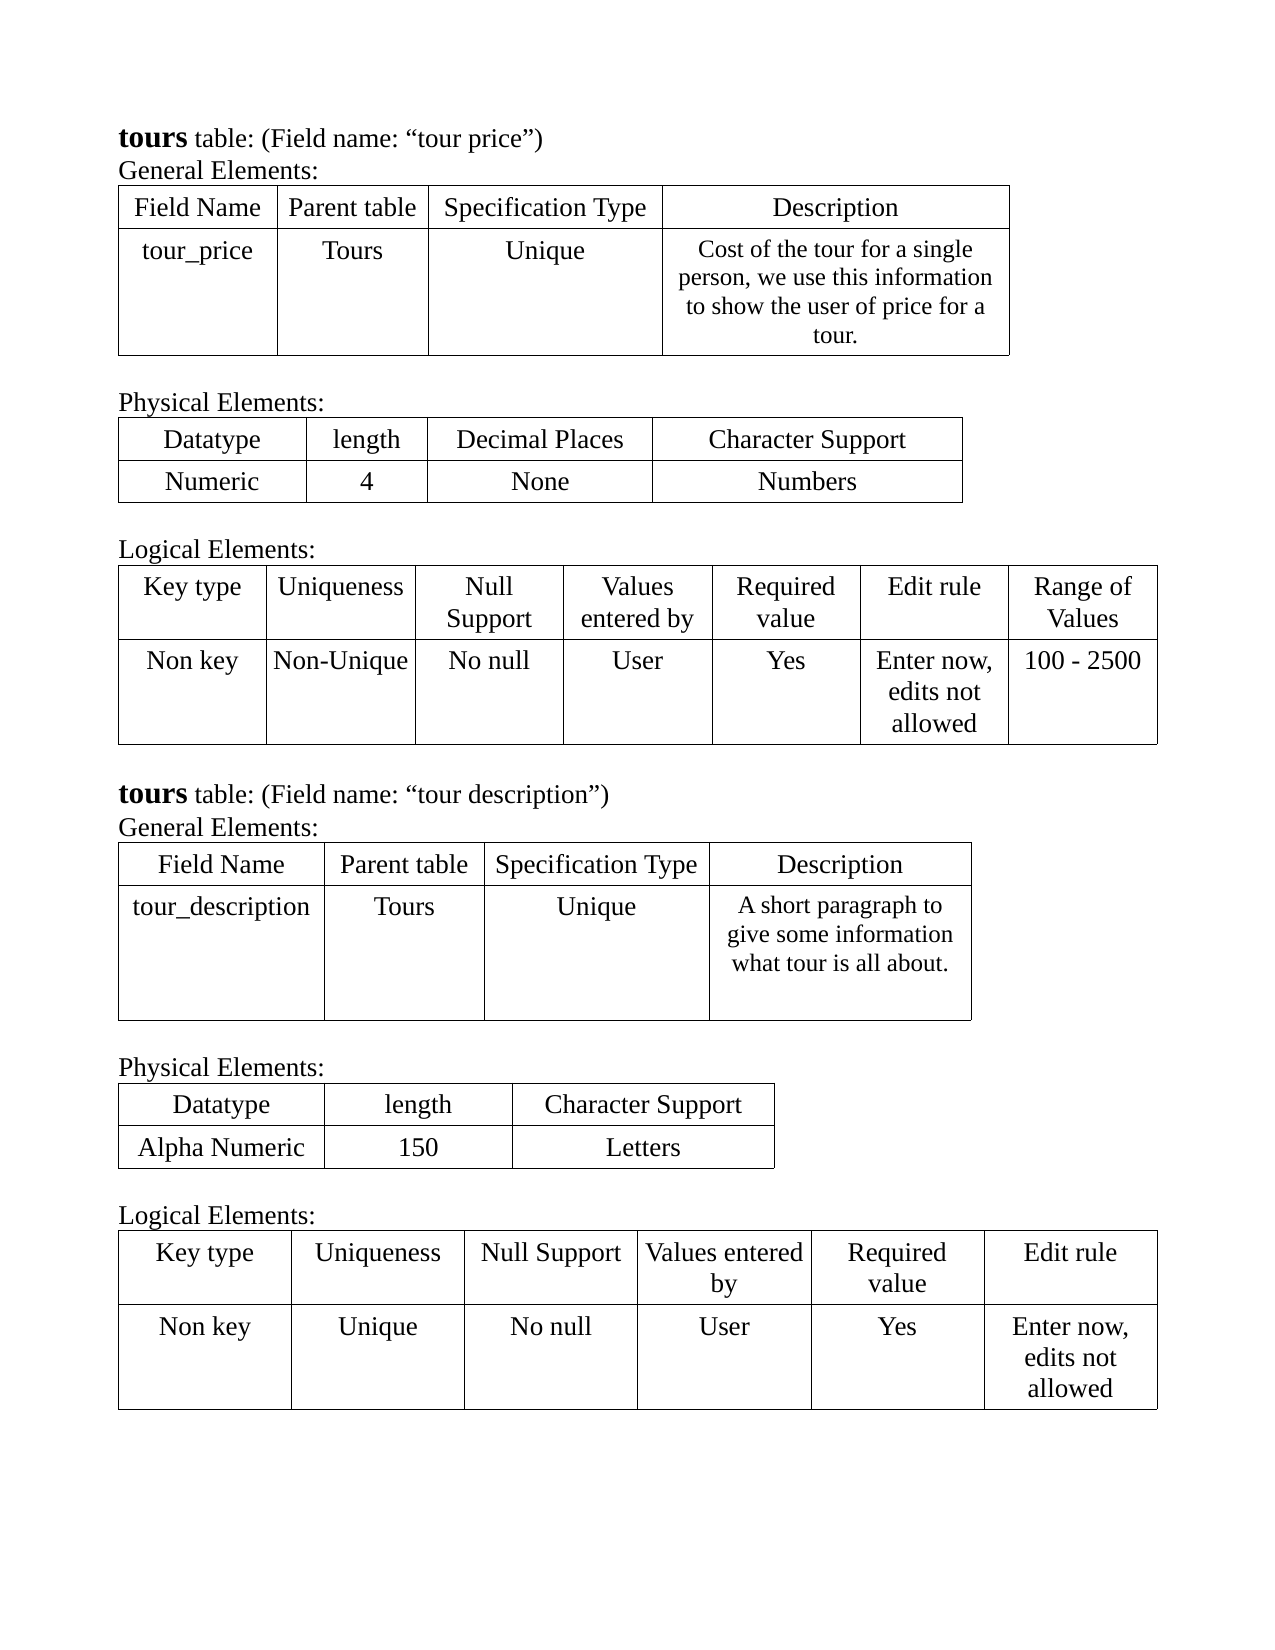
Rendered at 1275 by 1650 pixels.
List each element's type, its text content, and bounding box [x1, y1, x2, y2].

table_cell tour_description [119, 886, 324, 1020]
table_header Parent table [325, 843, 484, 884]
text tours table: (Field name: “tour price”) [118, 118, 1157, 154]
table_header length [307, 418, 427, 459]
table_cell A short paragraph to give some information what tour is all about. [710, 886, 971, 1020]
table_header length [325, 1084, 512, 1125]
table_header Null Support [416, 566, 563, 638]
table_header Description [663, 186, 1009, 228]
table_header Key type [119, 566, 266, 638]
text Logical Elements: [118, 1199, 1157, 1230]
table_cell Yes [812, 1305, 984, 1409]
table_cell User [638, 1305, 811, 1409]
table_header Field Name [119, 186, 277, 228]
table_cell Non-Unique [267, 640, 415, 743]
table_cell Unique [429, 229, 662, 354]
table_header Range of Values [1009, 566, 1157, 638]
text Physical Elements: [118, 1051, 1157, 1082]
table_header Null Support [465, 1231, 637, 1304]
text tours table: (Field name: “tour description”) [118, 775, 1157, 811]
table_cell tour_price [119, 229, 277, 354]
table_cell Unique [485, 886, 709, 1020]
table_header Description [710, 843, 971, 884]
table_cell Non key [119, 1305, 291, 1409]
table_cell None [428, 461, 652, 502]
table_header Character Support [513, 1084, 774, 1125]
text Physical Elements: [118, 386, 1157, 417]
table_cell Unique [292, 1305, 464, 1409]
table_header Field Name [119, 843, 324, 884]
table_cell User [564, 640, 712, 743]
table_cell No null [416, 640, 563, 743]
table_header Values entered by [638, 1231, 811, 1304]
table_cell Tours [278, 229, 428, 354]
table_cell Enter now, edits not allowed [985, 1305, 1157, 1409]
table_header Edit rule [985, 1231, 1157, 1304]
table_cell Letters [513, 1126, 774, 1168]
table_header Values entered by [564, 566, 712, 638]
table_header Character Support [653, 418, 962, 459]
table_header Uniqueness [292, 1231, 464, 1304]
table_header Decimal Places [428, 418, 652, 459]
table_cell 4 [307, 461, 427, 502]
text General Elements: [118, 811, 1157, 842]
table_header Datatype [119, 1084, 324, 1125]
table_cell Enter now, edits not allowed [861, 640, 1008, 743]
table_cell Non key [119, 640, 266, 743]
table_header Datatype [119, 418, 306, 459]
table_header Edit rule [861, 566, 1008, 638]
table_cell 100 - 2500 [1009, 640, 1157, 743]
table_header Parent table [278, 186, 428, 228]
table_cell Numbers [653, 461, 962, 502]
table_cell Alpha Numeric [119, 1126, 324, 1168]
table_cell Cost of the tour for a single person, we use this information to show the user of price for a tour. [663, 229, 1009, 354]
table_header Required value [713, 566, 860, 638]
table_cell No null [465, 1305, 637, 1409]
text Logical Elements: [118, 533, 1157, 565]
table_header Required value [812, 1231, 984, 1304]
text General Elements: [118, 154, 1157, 185]
table_cell 150 [325, 1126, 512, 1168]
table_header Specification Type [485, 843, 709, 884]
table_header Key type [119, 1231, 291, 1304]
table_header Uniqueness [267, 566, 415, 638]
table_cell Yes [713, 640, 860, 743]
table_cell Tours [325, 886, 484, 1020]
table_cell Numeric [119, 461, 306, 502]
table_header Specification Type [429, 186, 662, 228]
